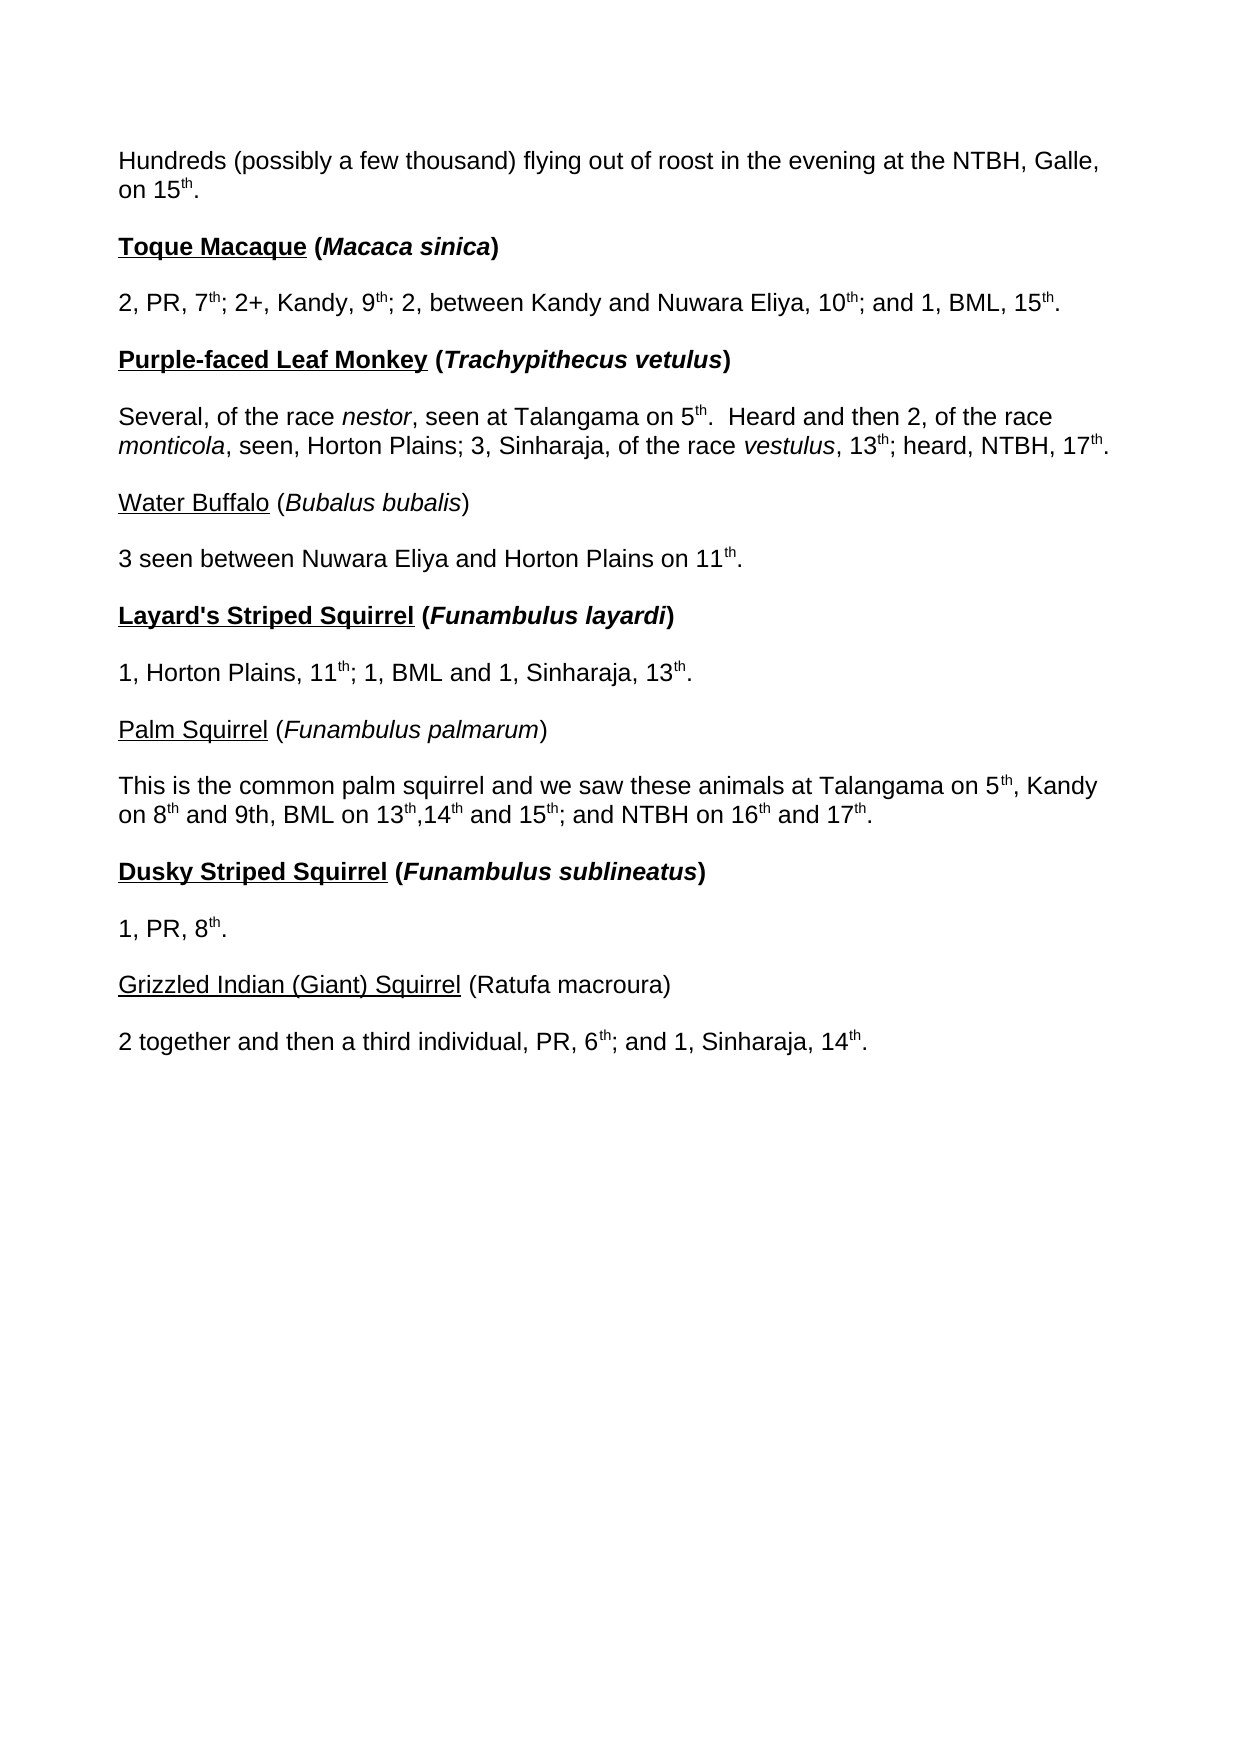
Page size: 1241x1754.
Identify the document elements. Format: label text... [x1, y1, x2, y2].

text 1, Horton Plains, 11th; 1, BML and 1, Sinharaja, 13th. [118, 658, 1122, 687]
text Toque Macaque (Macaca sinica) [118, 232, 1122, 260]
text 2 together and then a third individual, PR, 6th; and 1, Sinharaja, 14th. [118, 1027, 1122, 1056]
text Several, of the race nestor, seen at Talangama on 5th. Heard and then 2, of the race monticola, seen, Horton Plains; 3, Sinharaja, of the race vestulus, 13th; heard, NTBH, 17th. [118, 402, 1122, 459]
text Water Buffalo (Bubalus bubalis) [118, 487, 1122, 516]
text 1, PR, 8th. [118, 914, 1122, 942]
text Purple-faced Leaf Monkey (Trachypithecus vetulus) [118, 345, 1122, 374]
text 2, PR, 7th; 2+, Kandy, 9th; 2, between Kandy and Nuwara Eliya, 10th; and 1, BML, 15th. [118, 288, 1122, 317]
text Grizzled Indian (Giant) Squirrel (Ratufa macroura) [118, 970, 1122, 999]
text 3 seen between Nuwara Eliya and Horton Plains on 11th. [118, 544, 1122, 573]
text Dusky Striped Squirrel (Funambulus sublineatus) [118, 857, 1122, 886]
text Hundreds (possibly a few thousand) flying out of roost in the evening at the NTBH, Galle, on 15th. [118, 146, 1122, 204]
text Layard's Striped Squirrel (Funambulus layardi) [118, 601, 1122, 630]
text Palm Squirrel (Funambulus palmarum) [118, 714, 1122, 743]
text This is the common palm squirrel and we saw these animals at Talangama on 5th, Kandy on 8th and 9th, BML on 13th,14th and 15th; and NTBH on 16th and 17th. [118, 771, 1122, 829]
